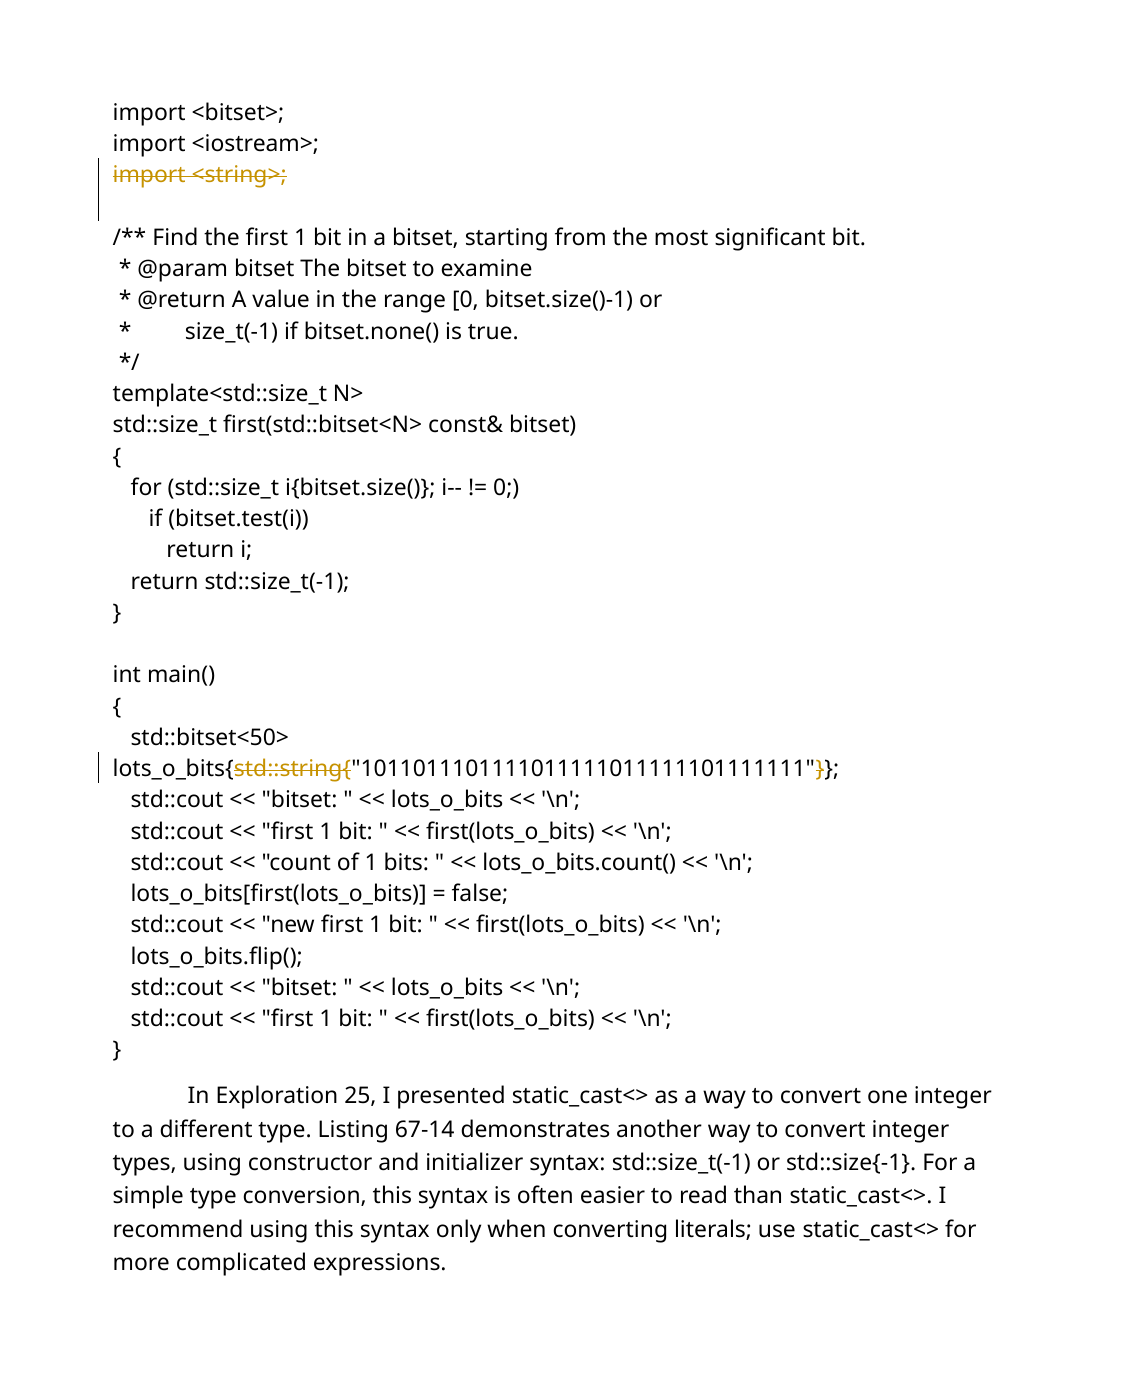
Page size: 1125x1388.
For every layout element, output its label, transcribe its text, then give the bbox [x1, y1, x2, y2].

text std::cout << "first 1 bit: " << first(lots_o_bits) << '\n'; [112, 815, 1012, 846]
text std::cout << "first 1 bit: " << first(lots_o_bits) << '\n'; [112, 1002, 1012, 1033]
text for (std::size_t i{bitset.size()}; i-- != 0;) [112, 471, 1012, 502]
text import <iostream>; [112, 127, 1012, 158]
text std::cout << "new first 1 bit: " << first(lots_o_bits) << '\n'; [112, 908, 1012, 940]
text In Exploration 25, I presented static_cast<> as a way to convert one integer to a different type. Listing 67-14 demonstrates another way to convert integer types, using constructor and initializer syntax: std::size_t(-1) or std::size{-1}. For a simple type conversion, this syntax is often easier to read than static_cast<>. I recommend using this syntax only when converting literals; use static_cast<> for more complicated expressions. [112, 1077, 1012, 1277]
text if (bitset.test(i)) [112, 502, 1012, 533]
text { [112, 440, 1012, 471]
text std::bitset<50> lots_o_bits{"1011011101111011111011111101111111"}; [112, 721, 1012, 783]
text import <bitset>; [112, 96, 1012, 127]
text template<std::size_t N> [112, 377, 1012, 408]
text * size_t(-1) if bitset.none() is true. [112, 315, 1012, 346]
text { [112, 690, 1012, 721]
text * @param bitset The bitset to examine [112, 252, 1012, 283]
text int main() [112, 658, 1012, 690]
text */ [112, 346, 1012, 377]
text lots_o_bits[first(lots_o_bits)] = false; [112, 877, 1012, 908]
text std::size_t first(std::bitset<N> const& bitset) [112, 408, 1012, 440]
text * @return A value in the range [0, bitset.size()-1) or [112, 283, 1012, 315]
text return std::size_t(-1); [112, 565, 1012, 596]
text } [112, 1033, 1012, 1065]
text return i; [112, 533, 1012, 565]
text /** Find the first 1 bit in a bitset, starting from the most significant bit. [112, 221, 1012, 252]
text std::cout << "count of 1 bits: " << lots_o_bits.count() << '\n'; [112, 846, 1012, 877]
text std::cout << "bitset: " << lots_o_bits << '\n'; [112, 971, 1012, 1002]
text std::cout << "bitset: " << lots_o_bits << '\n'; [112, 783, 1012, 815]
text lots_o_bits.flip(); [112, 940, 1012, 971]
text } [112, 596, 1012, 627]
